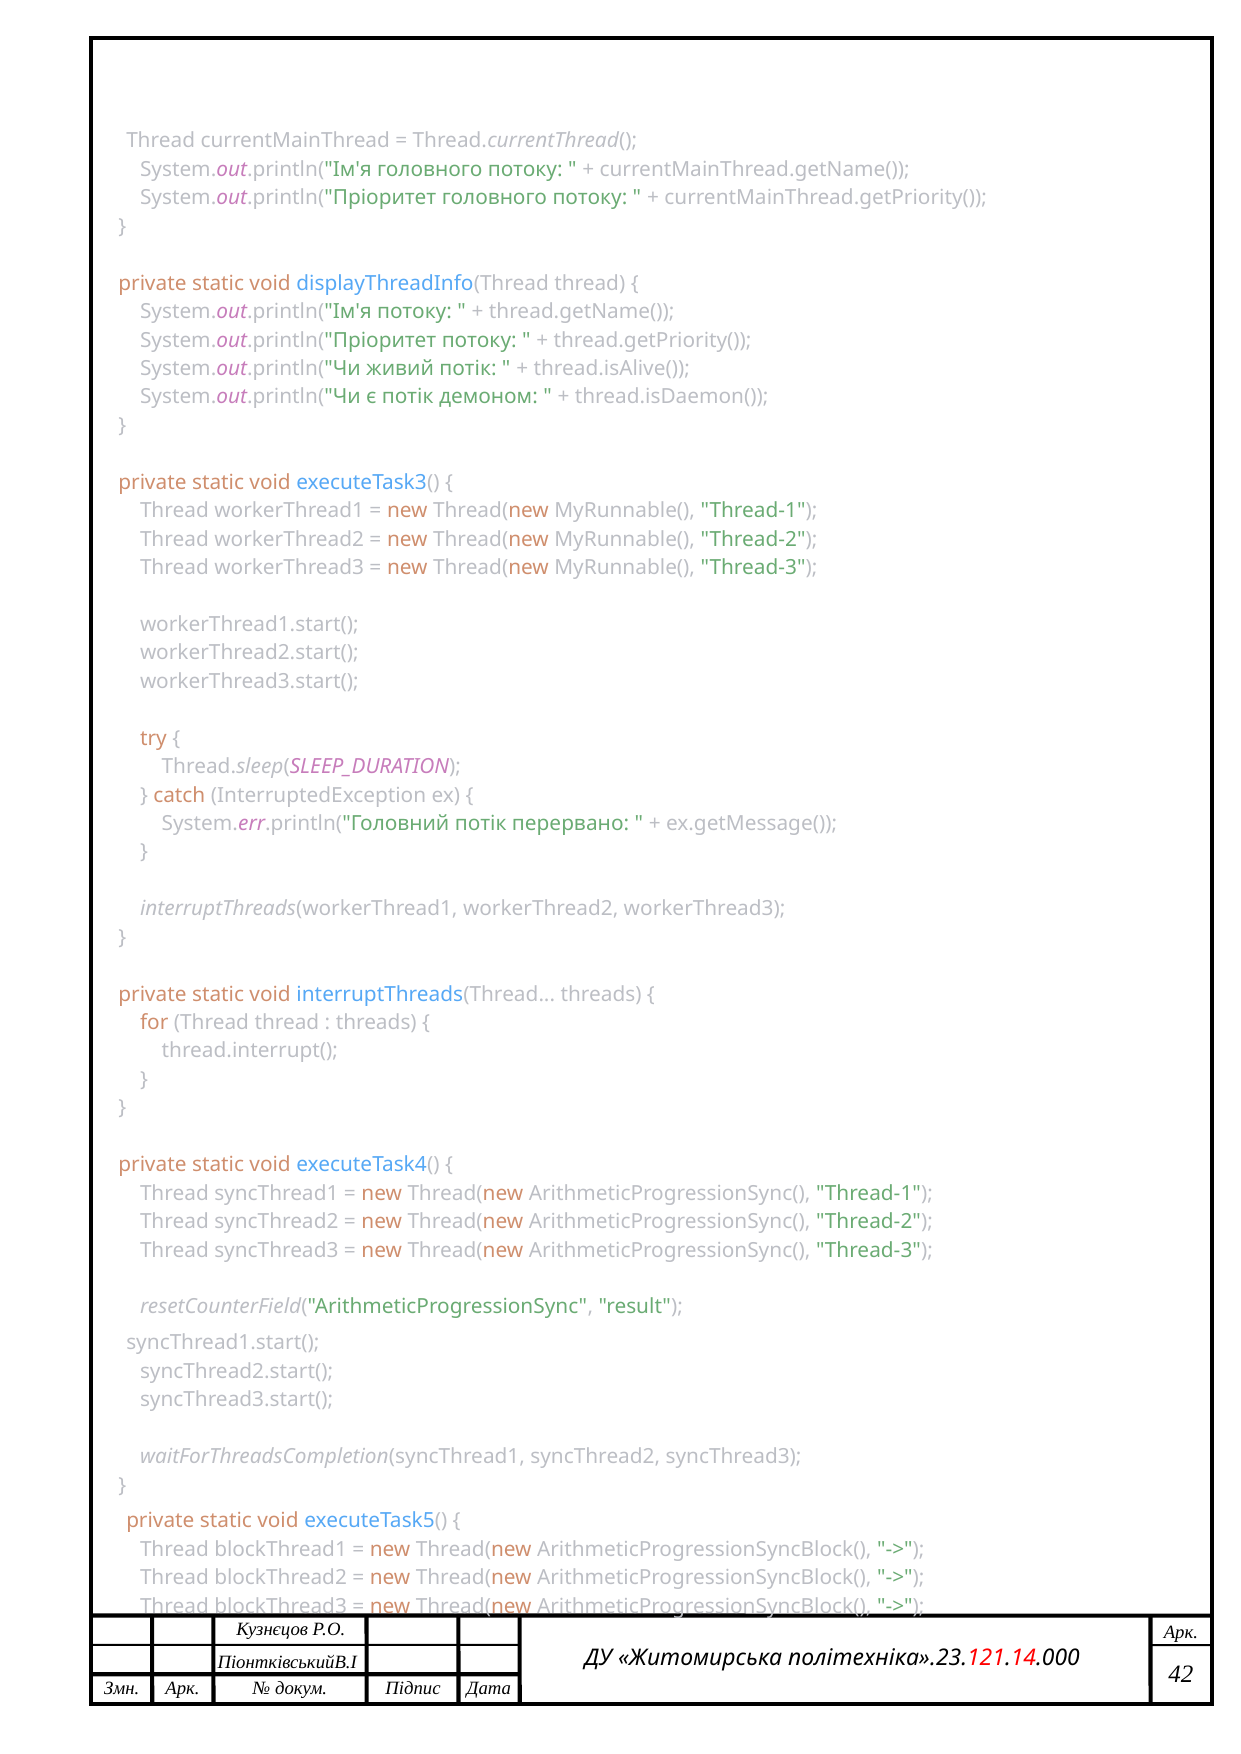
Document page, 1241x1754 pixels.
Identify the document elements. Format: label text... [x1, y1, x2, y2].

text private static void executeTask5() { Thread blockThread1 = new Thread(new ArithmeticProgressionSyncBlock(), "->"); Thread blockThread2 = new Thread(new ArithmeticProgressionSyncBlock(), "->"); Thread blockThread3 = new Thread(new ArithmeticProgressionSyncBlock(), "->"); [118, 1498, 1122, 1613]
text Thread currentMainThread = Thread.currentThread(); System.out.println("Ім'я головного потоку: " + currentMainThread.getName()); System.out.println("Пріоритет головного потоку: " + currentMainThread.getPriority()); } private static void displayThreadInfo(Thread thread) { System.out.println("Ім'я потоку: " + thread.getName()); System.out.println("Пріоритет потоку: " + thread.getPriority()); System.out.println("Чи живий потік: " + thread.isAlive()); System.out.println("Чи є потік демоном: " + thread.isDaemon()); } private static void executeTask3() { Thread workerThread1 = new Thread(new MyRunnable(), "Thread-1"); Thread workerThread2 = new Thread(new MyRunnable(), "Thread-2"); Thread workerThread3 = new Thread(new MyRunnable(), "Thread-3"); workerThread1.start(); workerThread2.start(); workerThread3.start(); try { Thread.sleep(SLEEP_DURATION); } catch (InterruptedException ex) { System.err.println("Головний потік перервано: " + ex.getMessage()); } interruptThreads(workerThread1, workerThread2, workerThread3); } private static void interruptThreads(Thread... threads) { for (Thread thread : threads) { thread.interrupt(); } } private static void executeTask4() { Thread syncThread1 = new Thread(new ArithmeticProgressionSync(), "Thread-1"); Thread syncThread2 = new Thread(new ArithmeticProgressionSync(), "Thread-2"); Thread syncThread3 = new Thread(new ArithmeticProgressionSync(), "Thread-3"); resetCounterField("ArithmeticProgressionSync", "result"); [118, 118, 1122, 1320]
text syncThread1.start(); syncThread2.start(); syncThread3.start(); waitForThreadsCompletion(syncThread1, syncThread2, syncThread3); } [118, 1320, 1122, 1498]
